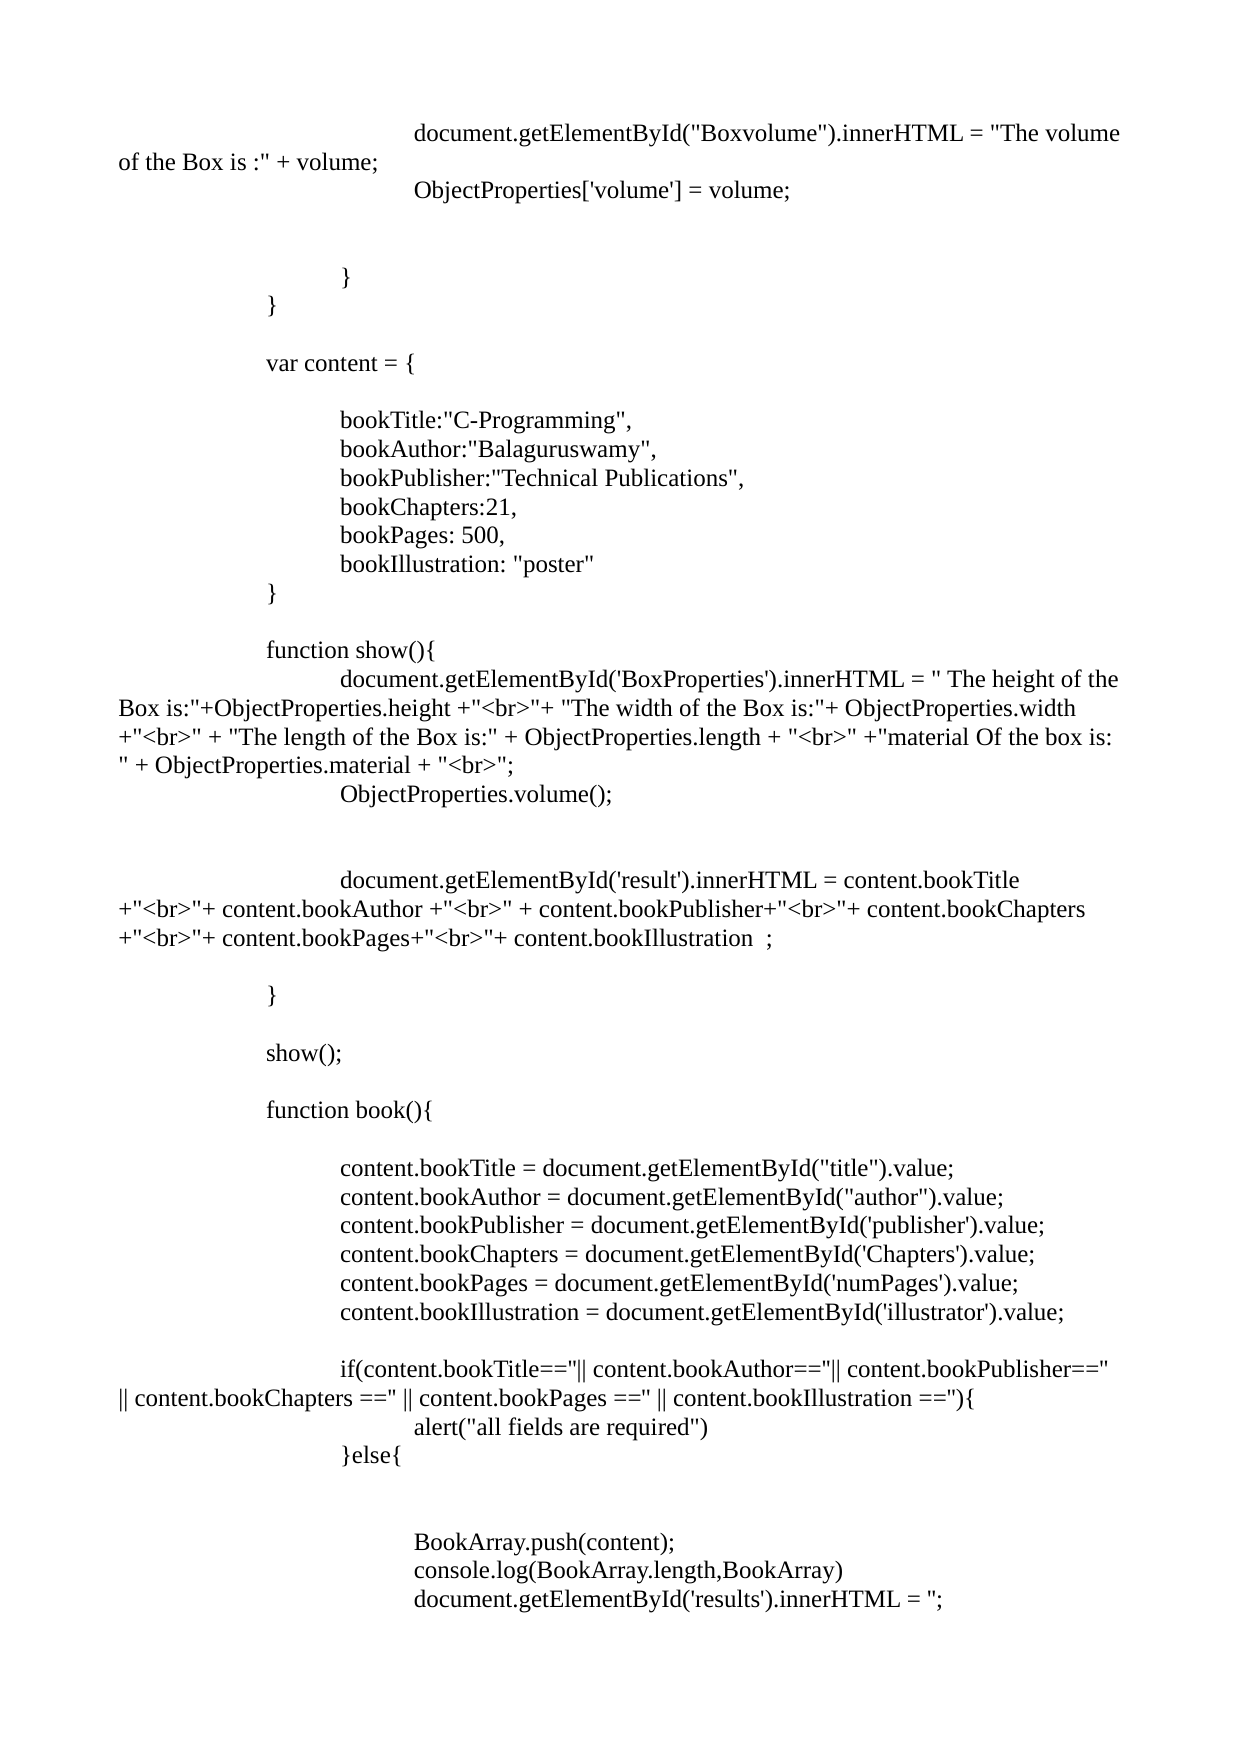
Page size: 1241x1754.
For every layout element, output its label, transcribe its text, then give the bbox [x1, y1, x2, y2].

text bookIllustration: "poster" [118, 549, 1122, 578]
text document.getElementById('BoxProperties').innerHTML = " The height of the Box is:"+ObjectProperties.height +"<br>"+ "The width of the Box is:"+ ObjectProperties.width +"<br>" + "The length of the Box is:" + ObjectProperties.length + "<br>" +"material Of the box is: " + ObjectProperties.material + "<br>"; [118, 664, 1122, 779]
text content.bookChapters = document.getElementById('Chapters').value; [118, 1239, 1122, 1268]
text ObjectProperties.volume(); [118, 779, 1122, 808]
text var content = { [118, 348, 1122, 377]
text console.log(BookArray.length,BookArray) [118, 1556, 1122, 1584]
text content.bookPages = document.getElementById('numPages').value; [118, 1268, 1122, 1297]
text content.bookAuthor = document.getElementById("author").value; [118, 1182, 1122, 1211]
text alert("all fields are required") [118, 1412, 1122, 1441]
text document.getElementById('results').innerHTML = ''; [118, 1584, 1122, 1613]
text document.getElementById("Boxvolume").innerHTML = "The volume of the Box is :" + volume; [118, 118, 1122, 176]
text BookArray.push(content); [118, 1527, 1122, 1556]
text content.bookPublisher = document.getElementById('publisher').value; [118, 1211, 1122, 1239]
text bookPages: 500, [118, 521, 1122, 549]
text bookChapters:21, [118, 492, 1122, 521]
text }else{ [118, 1441, 1122, 1469]
text function book(){ [118, 1096, 1122, 1124]
text } [118, 578, 1122, 607]
text function show(){ [118, 636, 1122, 664]
text show(); [118, 1038, 1122, 1067]
text bookTitle:"C-Programming", [118, 406, 1122, 434]
text content.bookTitle = document.getElementById("title").value; [118, 1153, 1122, 1182]
text if(content.bookTitle==''|| content.bookAuthor==''|| content.bookPublisher=='' || content.bookChapters =='' || content.bookPages =='' || content.bookIllustration ==''){ [118, 1354, 1122, 1412]
text bookAuthor:"Balaguruswamy", [118, 434, 1122, 463]
text } [118, 262, 1122, 291]
text bookPublisher:"Technical Publications", [118, 463, 1122, 492]
text } [118, 291, 1122, 319]
text document.getElementById('result').innerHTML = content.bookTitle +"<br>"+ content.bookAuthor +"<br>" + content.bookPublisher+"<br>"+ content.bookChapters +"<br>"+ content.bookPages+"<br>"+ content.bookIllustration ; [118, 866, 1122, 952]
text } [118, 981, 1122, 1009]
text content.bookIllustration = document.getElementById('illustrator').value; [118, 1297, 1122, 1326]
text ObjectProperties['volume'] = volume; [118, 176, 1122, 204]
